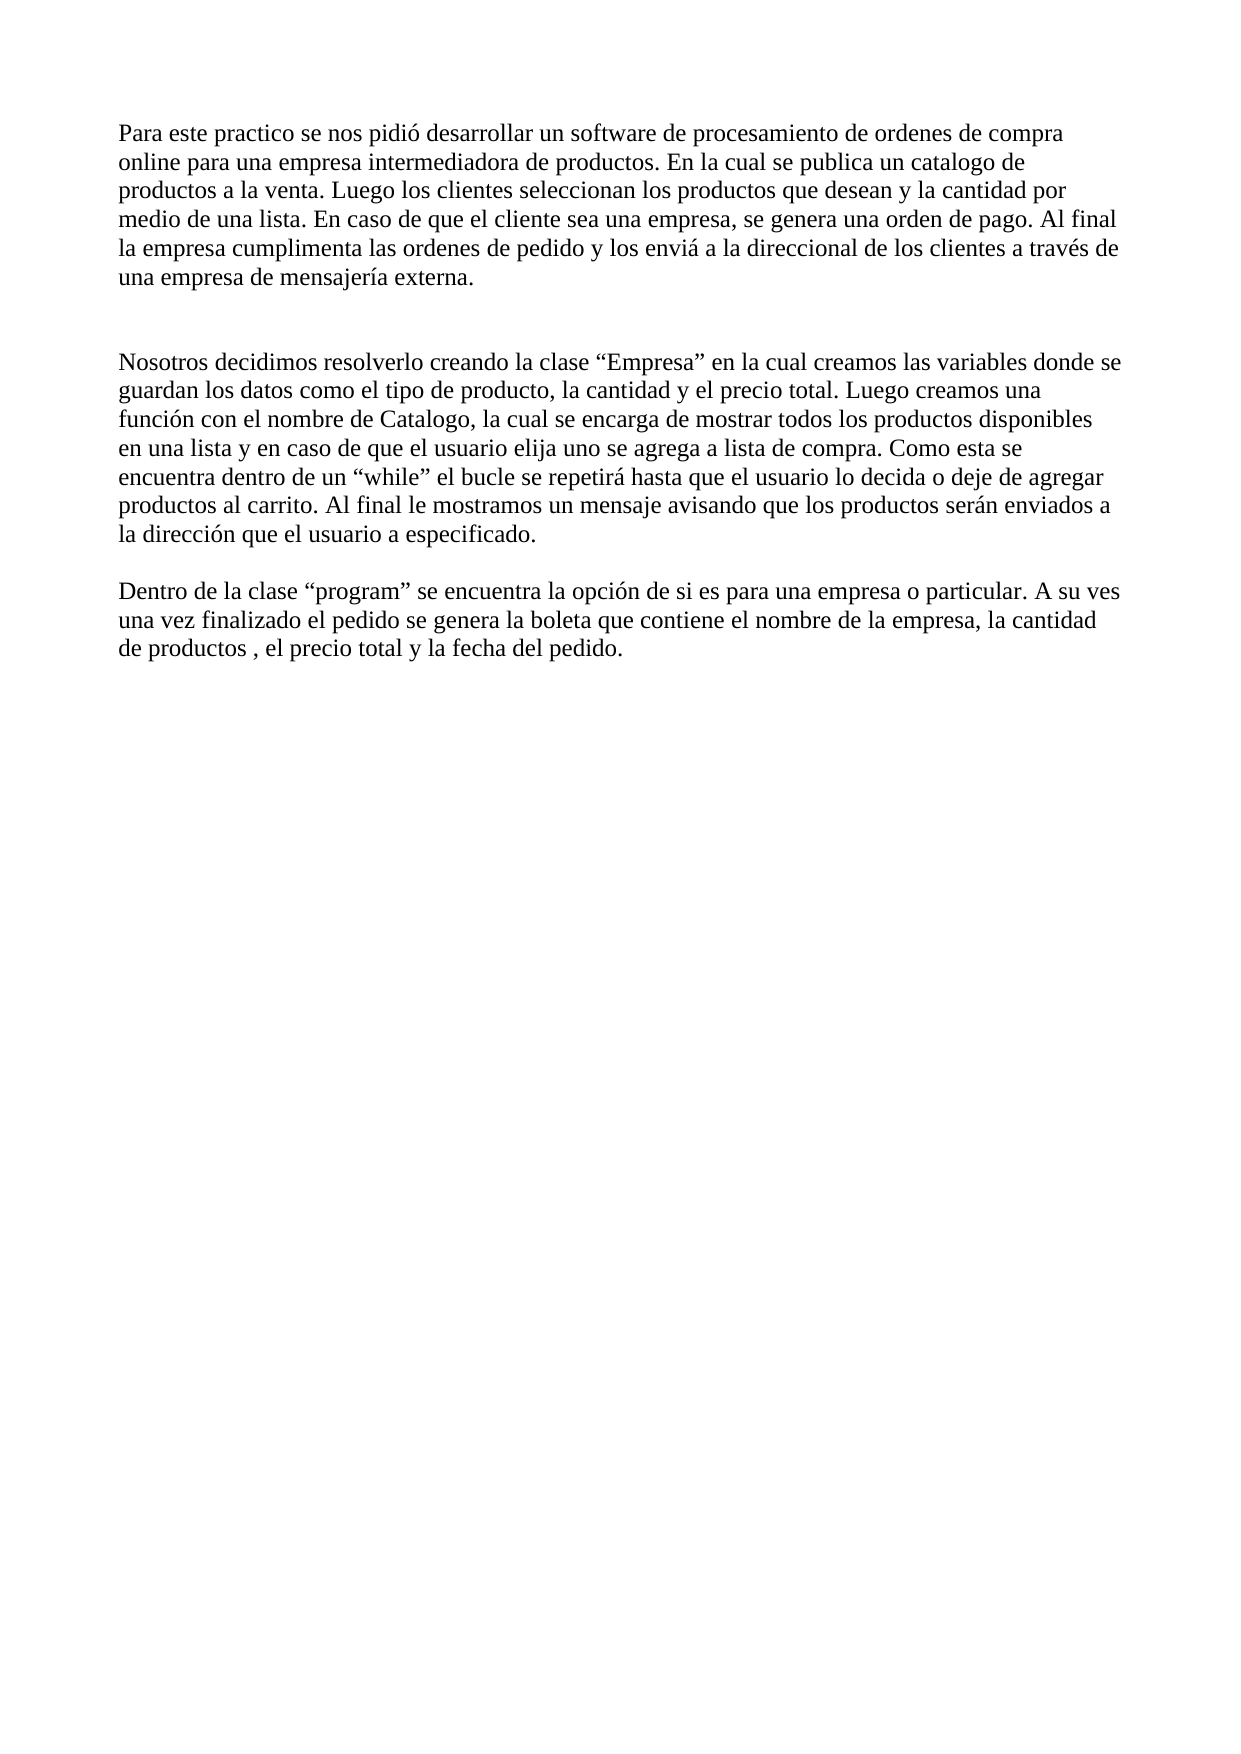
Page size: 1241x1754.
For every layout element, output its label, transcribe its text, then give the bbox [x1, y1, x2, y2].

text Nosotros decidimos resolverlo creando la clase “Empresa” en la cual creamos las variables donde se guardan los datos como el tipo de producto, la cantidad y el precio total. Luego creamos una función con el nombre de Catalogo, la cual se encarga de mostrar todos los productos disponibles en una lista y en caso de que el usuario elija uno se agrega a lista de compra. Como esta se encuentra dentro de un “while” el bucle se repetirá hasta que el usuario lo decida o deje de agregar productos al carrito. Al final le mostramos un mensaje avisando que los productos serán enviados a la dirección que el usuario a especificado. [118, 347, 1122, 548]
text Para este practico se nos pidió desarrollar un software de procesamiento de ordenes de compra online para una empresa intermediadora de productos. En la cual se publica un catalogo de productos a la venta. Luego los clientes seleccionan los productos que desean y la cantidad por medio de una lista. En caso de que el cliente sea una empresa, se genera una orden de pago. Al final la empresa cumplimenta las ordenes de pedido y los enviá a la direccional de los clientes a través de una empresa de mensajería externa. [118, 118, 1122, 291]
text Dentro de la clase “program” se encuentra la opción de si es para una empresa o particular. A su ves una vez finalizado el pedido se genera la boleta que contiene el nombre de la empresa, la cantidad de productos , el precio total y la fecha del pedido. [118, 576, 1122, 662]
